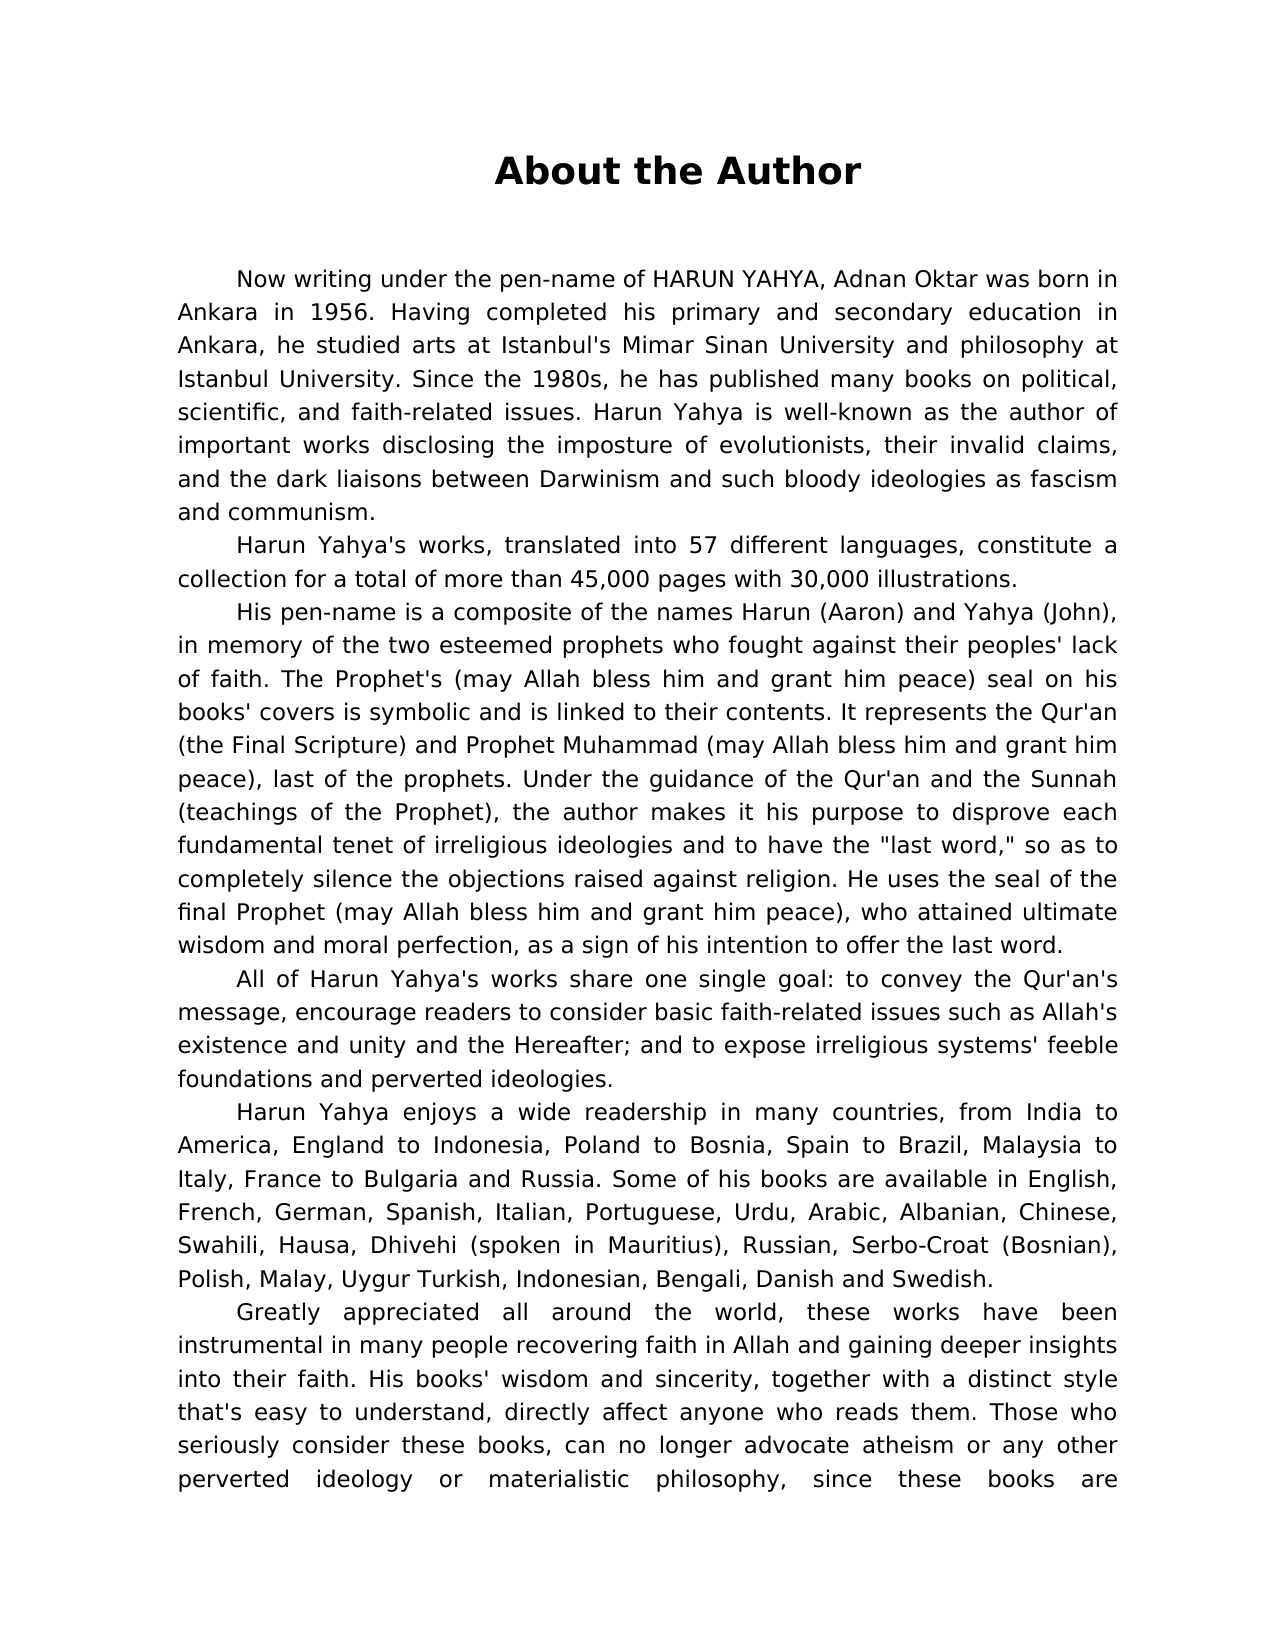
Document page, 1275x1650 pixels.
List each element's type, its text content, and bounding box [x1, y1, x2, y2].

text Now writing under the pen-name of HARUN YAHYA, Adnan Oktar was born in Ankara in 1956. Having completed his primary and secondary education in Ankara, he studied arts at Istanbul's Mimar Sinan University and philosophy at Istanbul University. Since the 1980s, he has published many books on political, scientific, and faith-related issues. Harun Yahya is well-known as the author of important works disclosing the imposture of evolutionists, their invalid claims, and the dark liaisons between Darwinism and such bloody ideologies as fascism and communism. [177, 260, 1119, 527]
text About the Author [177, 150, 1119, 194]
text Harun Yahya's works, translated into 57 different languages, constitute a collection for a total of more than 45,000 pages with 30,000 illustrations. [177, 527, 1119, 594]
text All of Harun Yahya's works share one single goal: to convey the Qur'an's message, encourage readers to consider basic faith-related issues such as Allah's existence and unity and the Hereafter; and to expose irreligious systems' feeble foundations and perverted ideologies. [177, 960, 1119, 1094]
text Greatly appreciated all around the world, these works have been instrumental in many people recovering faith in Allah and gaining deeper insights into their faith. His books' wisdom and sincerity, together with a distinct style that's easy to understand, directly affect anyone who reads them. Those who seriously consider these books, can no longer advocate atheism or any other perverted ideology or materialistic philosophy, since these books are [177, 1294, 1119, 1494]
text Harun Yahya enjoys a wide readership in many countries, from India to America, England to Indonesia, Poland to Bosnia, Spain to Brazil, Malaysia to Italy, France to Bulgaria and Russia. Some of his books are available in English, French, German, Spanish, Italian, Portuguese, Urdu, Arabic, Albanian, Chinese, Swahili, Hausa, Dhivehi (spoken in Mauritius), Russian, Serbo-Croat (Bosnian), Polish, Malay, Uygur Turkish, Indonesian, Bengali, Danish and Swedish. [177, 1094, 1119, 1294]
text His pen-name is a composite of the names Harun (Aaron) and Yahya (John), in memory of the two esteemed prophets who fought against their peoples' lack of faith. The Prophet's (may Allah bless him and grant him peace) seal on his books' covers is symbolic and is linked to their contents. It represents the Qur'an (the Final Scripture) and Prophet Muhammad (may Allah bless him and grant him peace), last of the prophets. Under the guidance of the Qur'an and the Sunnah (teachings of the Prophet), the author makes it his purpose to disprove each fundamental tenet of irreligious ideologies and to have the "last word," so as to completely silence the objections raised against religion. He uses the seal of the final Prophet (may Allah bless him and grant him peace), who attained ultimate wisdom and moral perfection, as a sign of his intention to offer the last word. [177, 594, 1119, 960]
